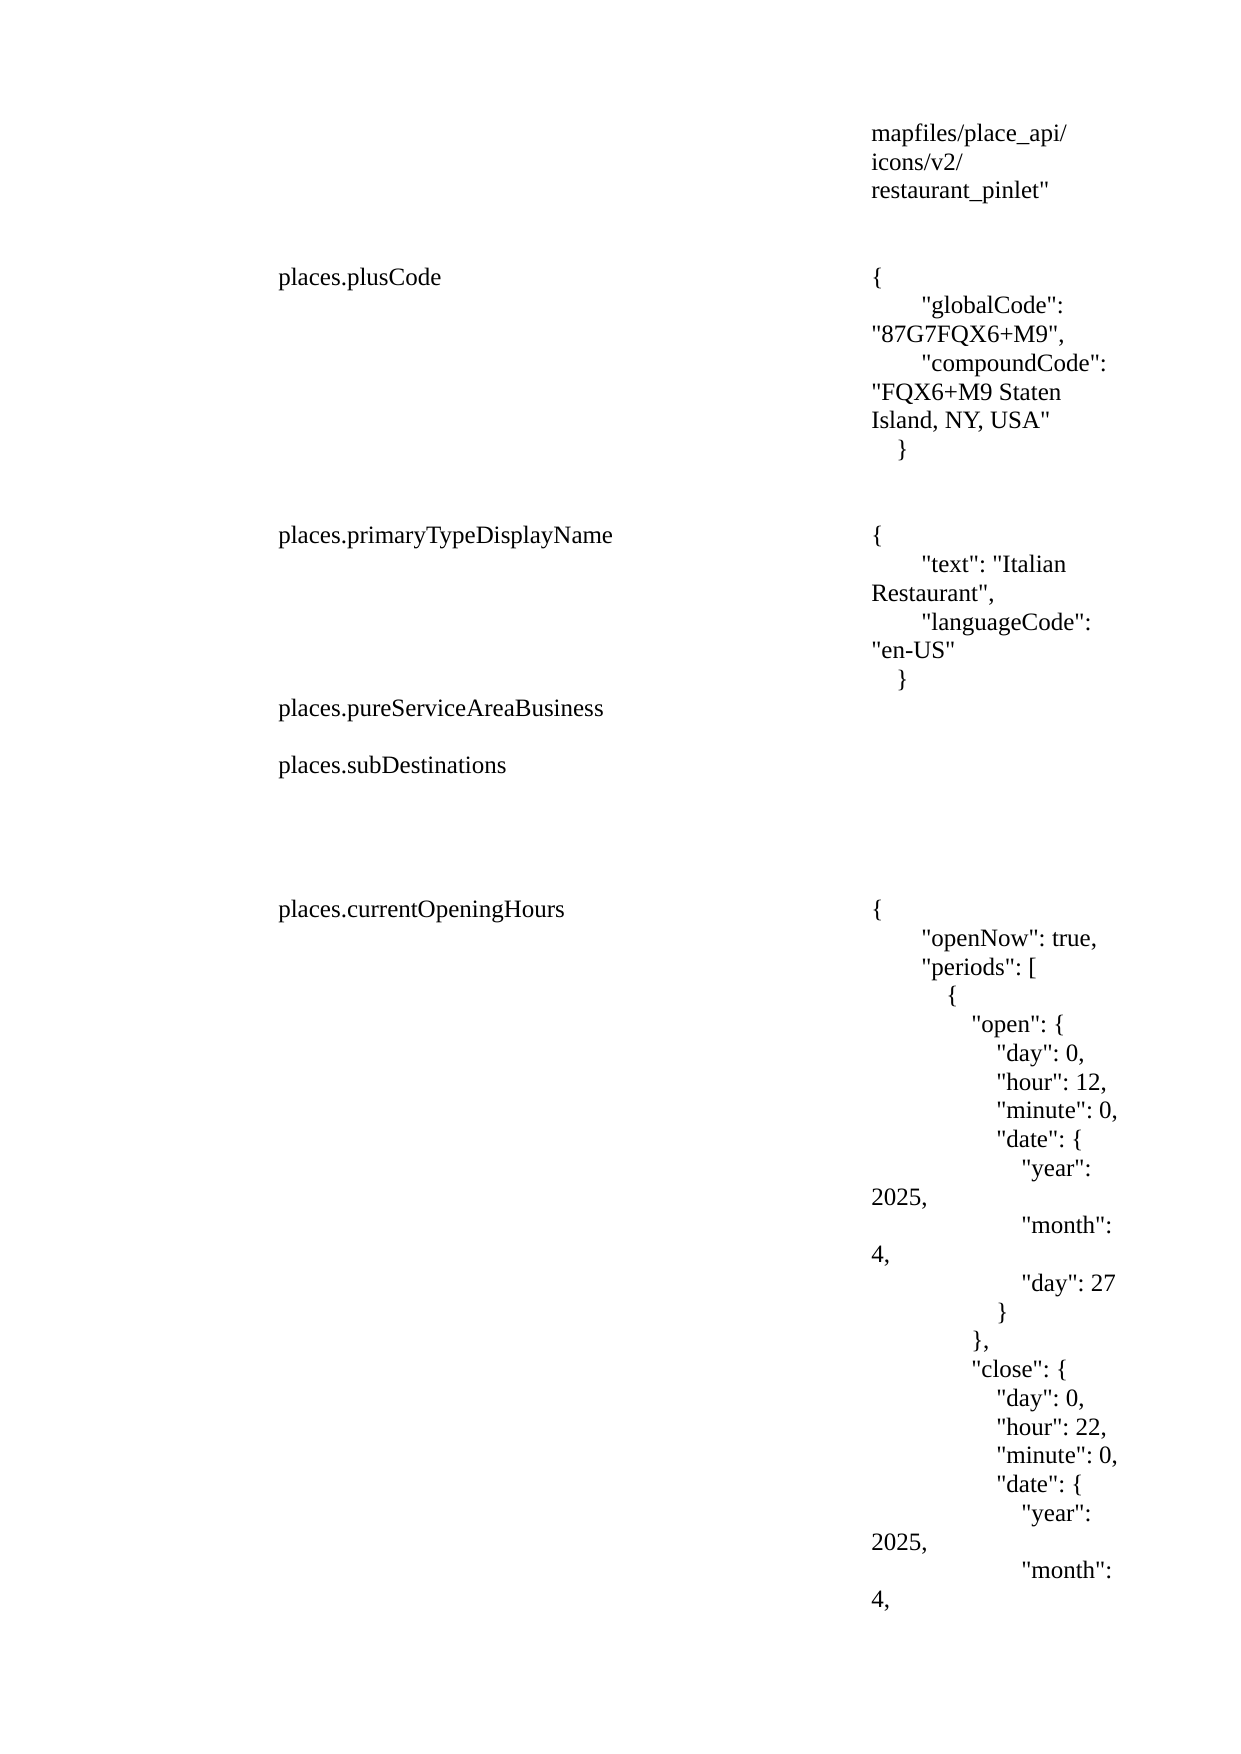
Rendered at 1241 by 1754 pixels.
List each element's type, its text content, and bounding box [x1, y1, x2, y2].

table_cell places.plusCode [278, 262, 620, 463]
table_cell [871, 866, 1122, 894]
table_cell [278, 233, 620, 262]
table_cell [620, 693, 871, 722]
table_cell [620, 262, 871, 463]
table_cell { "openNow": true, "periods": [ { "open": { "day": 0, "hour": 12, "minute": 0, "date": { "year": 2025, "month": 4, "day": 27 } }, "close": { "day": 0, "hour": 22, "minute": 0, "date": { "year": 2025, "month": 4, [871, 894, 1122, 1613]
table_cell [118, 492, 278, 521]
table_cell [620, 779, 871, 808]
table_cell mapfiles/place_api/icons/v2/restaurant_pinlet" [871, 118, 1122, 204]
table_cell [871, 779, 1122, 808]
table_cell [620, 808, 871, 837]
table_cell [620, 204, 871, 233]
table_cell places.currentOpeningHours [278, 894, 620, 1613]
table_cell [118, 866, 278, 894]
table_cell [871, 233, 1122, 262]
table_cell [620, 233, 871, 262]
table_cell [620, 463, 871, 492]
table_cell [871, 751, 1122, 779]
table_cell [118, 521, 278, 693]
table_cell places.pureServiceAreaBusiness [278, 693, 620, 722]
table_cell [118, 779, 278, 808]
table_cell [118, 118, 278, 204]
table_cell [278, 204, 620, 233]
table_cell [278, 492, 620, 521]
table_cell { "globalCode": "87G7FQX6+M9", "compoundCode": "FQX6+M9 Staten Island, NY, USA" } [871, 262, 1122, 463]
table_cell [620, 722, 871, 751]
table_cell [620, 118, 871, 204]
table_cell places.primaryTypeDisplayName [278, 521, 620, 693]
table_cell [118, 751, 278, 779]
table_cell [871, 463, 1122, 492]
table_cell [118, 233, 278, 262]
table_cell [278, 118, 620, 204]
table_cell [871, 837, 1122, 866]
table_cell [118, 204, 278, 233]
table_cell [871, 204, 1122, 233]
table_cell [278, 837, 620, 866]
table_cell [620, 837, 871, 866]
table_cell [620, 521, 871, 693]
table_cell [118, 837, 278, 866]
table_cell [620, 866, 871, 894]
table_cell [620, 894, 871, 1613]
table_cell [871, 722, 1122, 751]
table_cell [278, 779, 620, 808]
table_cell [620, 492, 871, 521]
table_cell [278, 722, 620, 751]
table_cell [278, 808, 620, 837]
table_cell [118, 693, 278, 722]
table_cell [871, 492, 1122, 521]
table_cell [871, 693, 1122, 722]
table_cell [118, 262, 278, 463]
table_cell { "text": "Italian Restaurant", "languageCode": "en-US" } [871, 521, 1122, 693]
table_cell [118, 722, 278, 751]
table_cell [118, 808, 278, 837]
table_cell [118, 463, 278, 492]
table_cell [871, 808, 1122, 837]
table_cell [118, 894, 278, 1613]
table_cell [620, 751, 871, 779]
table_cell [278, 463, 620, 492]
table_cell [278, 866, 620, 894]
table_cell places.subDestinations [278, 751, 620, 779]
